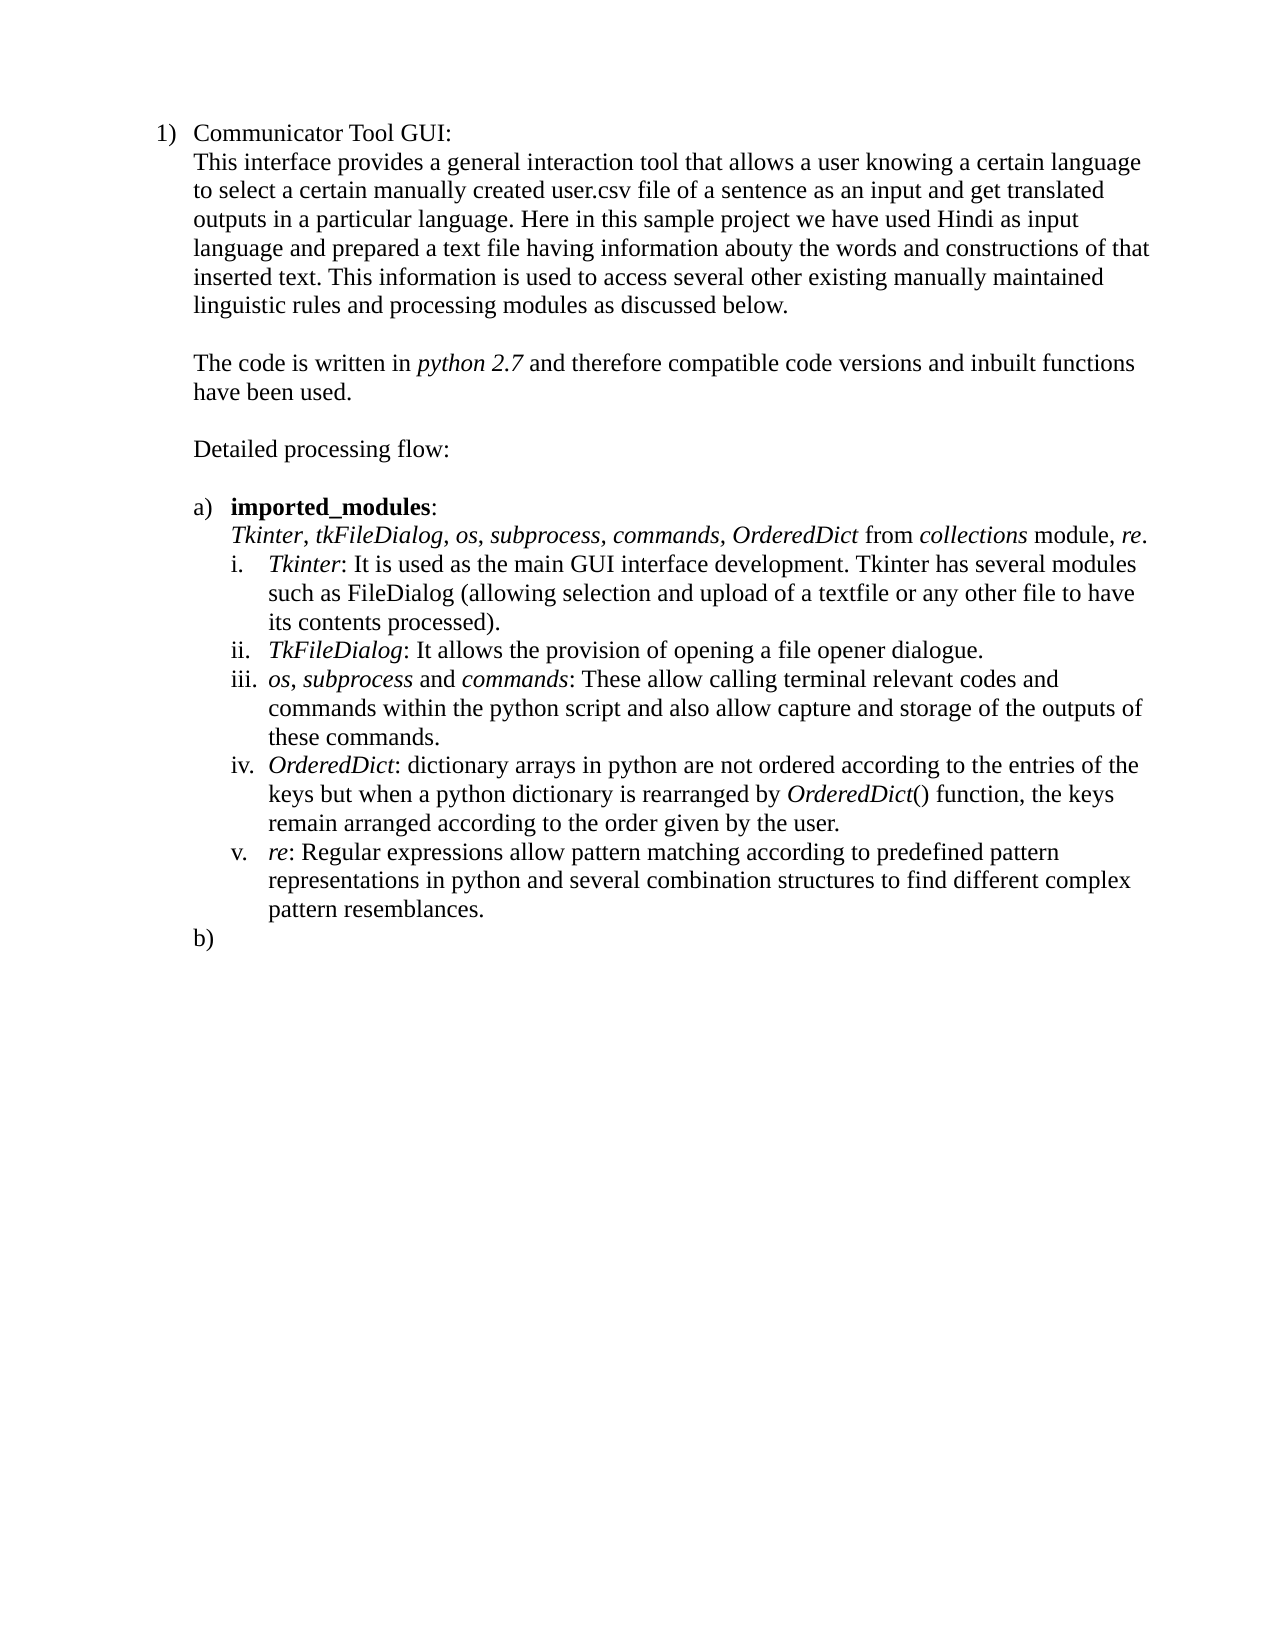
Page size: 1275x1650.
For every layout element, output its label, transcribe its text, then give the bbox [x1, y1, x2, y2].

list OrderedDict: dictionary arrays in python are not ordered according to the entries of the keys but when a python dictionary is rearranged by OrderedDict() function, the keys remain arranged according to the order given by the user. [231, 751, 1157, 837]
list re: Regular expressions allow pattern matching according to predefined pattern representations in python and several combination structures to find different complex pattern resemblances. [231, 837, 1157, 923]
list Communicator Tool GUI: This interface provides a general interaction tool that allows a user knowing a certain language to select a certain manually created user.csv file of a sentence as an input and get translated outputs in a particular language. Here in this sample project we have used Hindi as input language and prepared a text file having information abouty the words and constructions of that inserted text. This information is used to access several other existing manually maintained linguistic rules and processing modules as discussed below. [156, 118, 1157, 348]
list os, subprocess and commands: These allow calling terminal relevant codes and commands within the python script and also allow capture and storage of the outputs of these commands. [231, 664, 1157, 751]
list The code is written in python 2.7 and therefore compatible code versions and inbuilt functions have been used. Detailed processing flow: [156, 348, 1157, 492]
list imported_modules: Tkinter, tkFileDialog, os, subprocess, commands, OrderedDict from collections module, re. [193, 492, 1157, 549]
list TkFileDialog: It allows the provision of opening a file opener dialogue. [231, 636, 1157, 664]
list Tkinter: It is used as the main GUI interface development. Tkinter has several modules such as FileDialog (allowing selection and upload of a textfile or any other file to have its contents processed). [231, 549, 1157, 636]
